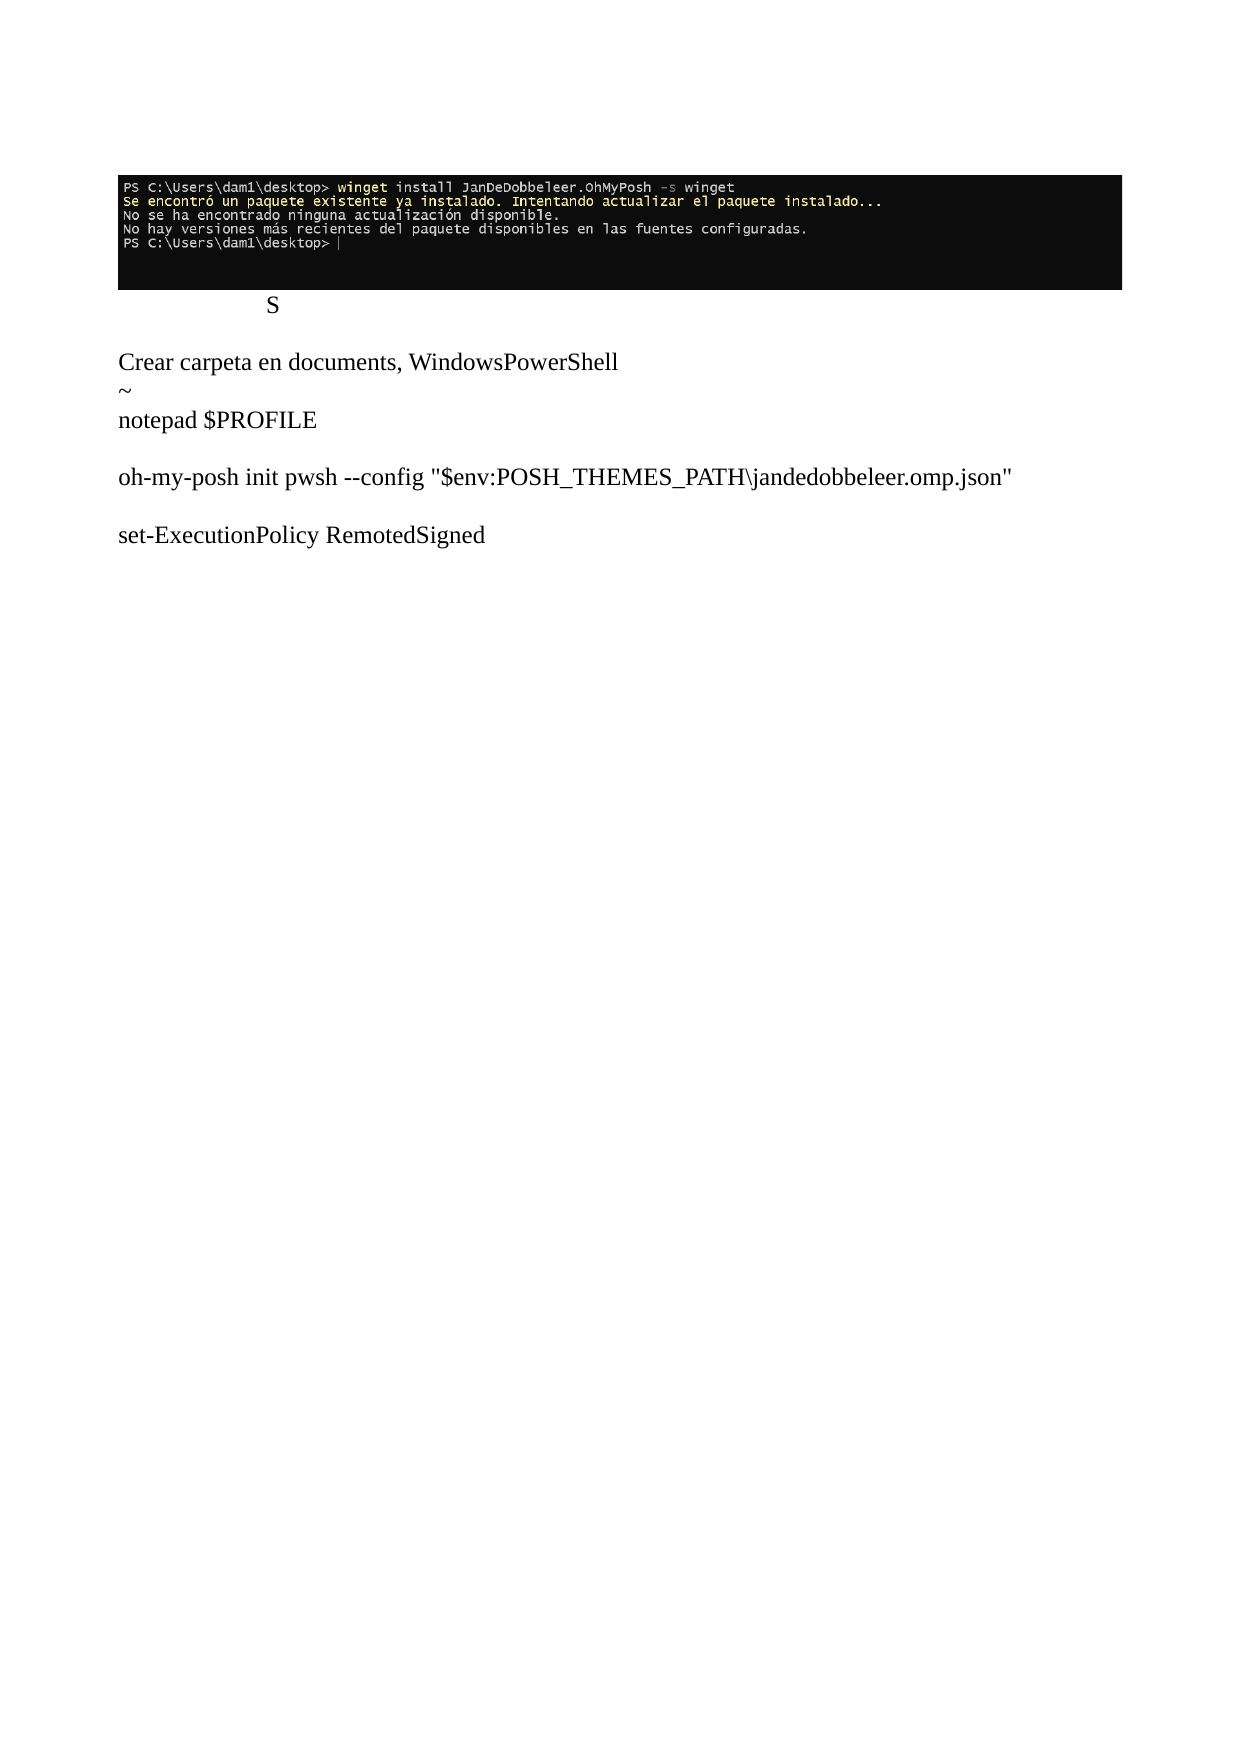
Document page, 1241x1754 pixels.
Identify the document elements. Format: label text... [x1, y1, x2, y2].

text oh-my-posh init pwsh --config "$env:POSH_THEMES_PATH\jandedobbeleer.omp.json" [118, 462, 1122, 491]
text notepad $PROFILE [118, 405, 1122, 433]
picture [118, 175, 1123, 290]
text ~ [118, 376, 1122, 405]
text Crear carpeta en documents, WindowsPowerShell [118, 347, 1122, 376]
text S [118, 290, 1122, 318]
text set-ExecutionPolicy RemotedSigned [118, 520, 1122, 548]
